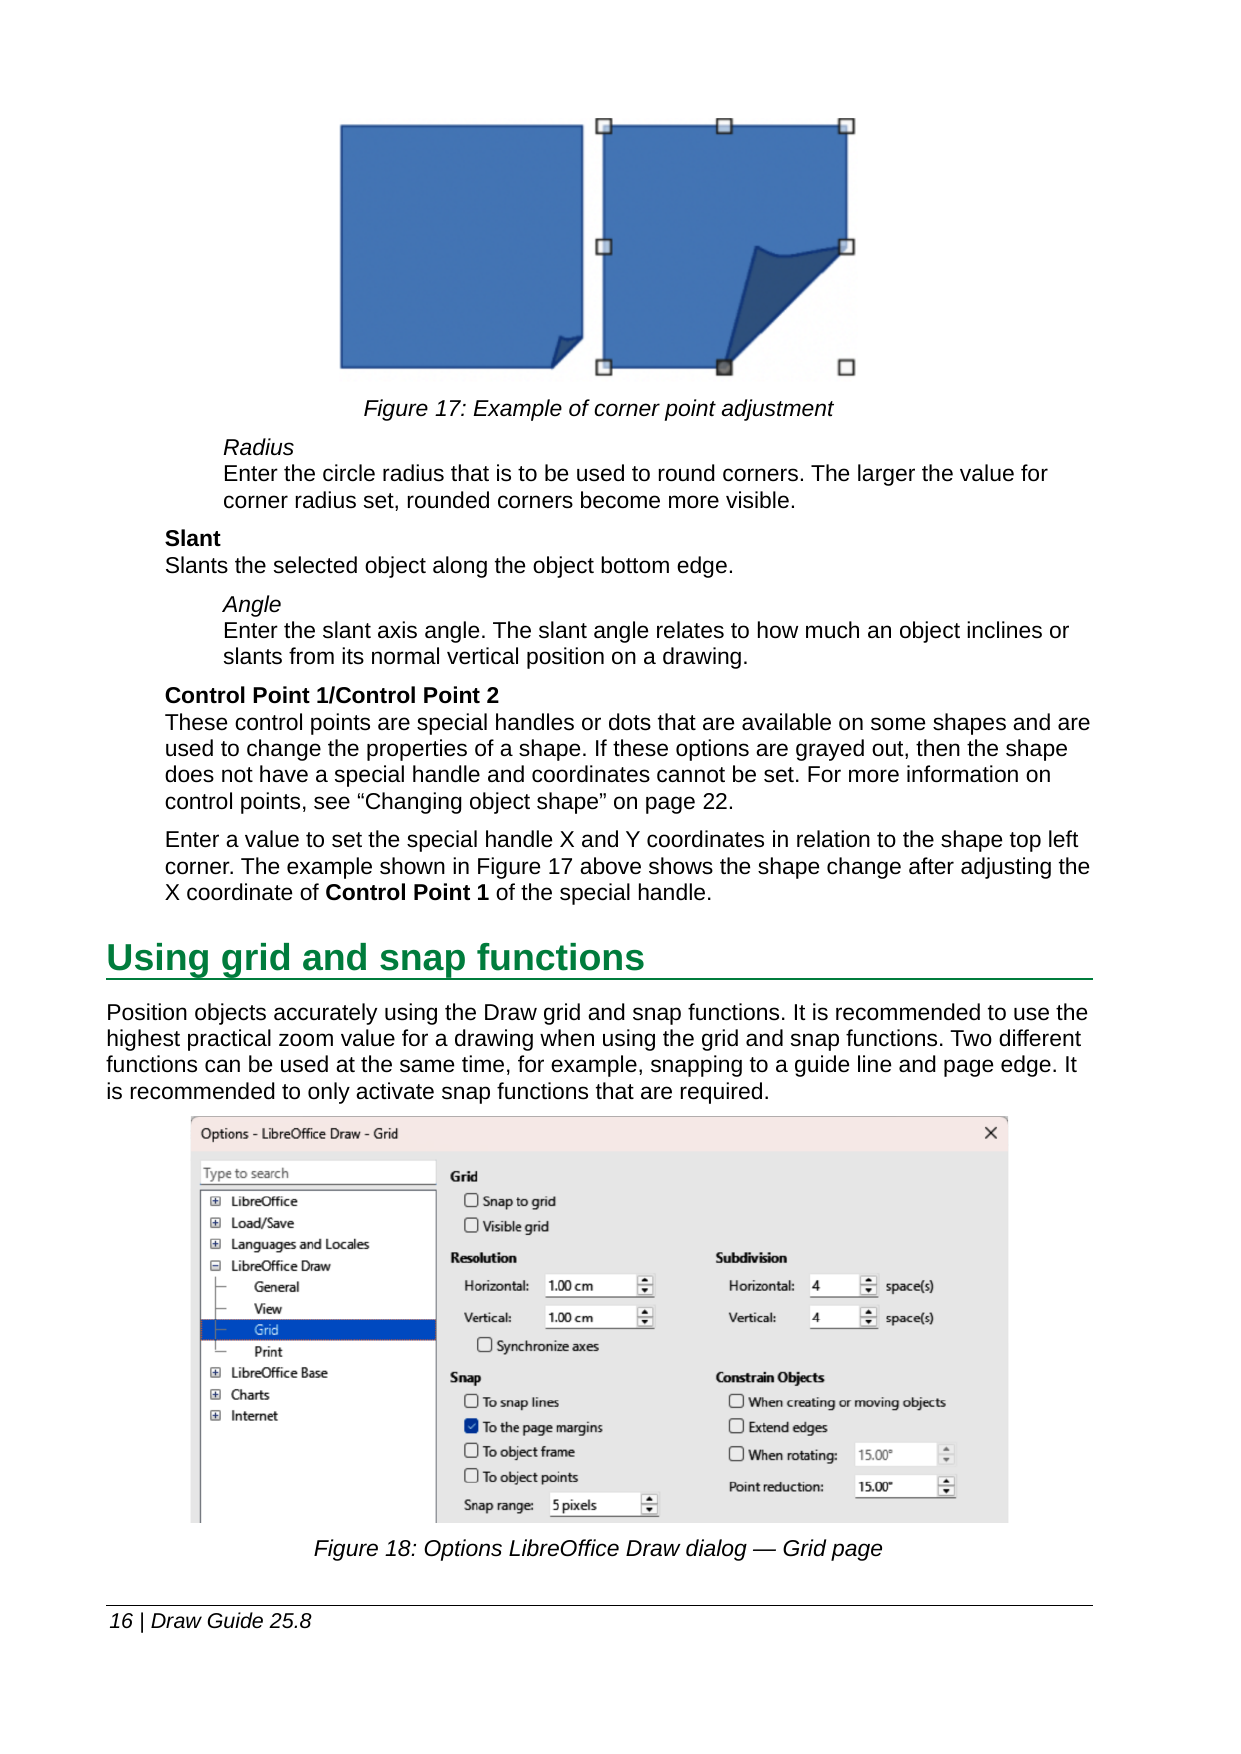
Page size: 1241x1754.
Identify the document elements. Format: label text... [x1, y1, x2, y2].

text Figure 17: Example of corner point adjustment [339, 395, 860, 421]
text These control points are special handles or dots that are available on some shapes and are used to change the properties of a shape. If these options are grayed out, then the shape does not have a special handle and coordinates cannot be set. For more information on control points, see “Changing object shape” on page 22. [164, 708, 1093, 814]
text Slants the selected object along the object bottom edge. [164, 552, 1093, 578]
text Enter the circle radius that is to be used to round corners. The larger the value for corner radius set, rounded corners become more visible. [223, 460, 1093, 513]
picture [339, 118, 860, 383]
text Angle [223, 591, 1093, 617]
text Slant [164, 525, 1093, 552]
text Enter the slant axis angle. The slant angle relates to how much an object inclines or slants from its normal vertical position on a drawing. [223, 617, 1093, 670]
text Radius [223, 434, 1093, 460]
text Position objects accurately using the Draw grid and snap functions. It is recommended to use the highest practical zoom value for a drawing when using the grid and snap functions. Two different functions can be used at the same time, for example, snapping to a guide line and page edge. It is recommended to only activate snap functions that are required. [106, 999, 1093, 1104]
subtitle Using grid and snap functions [106, 935, 1093, 978]
picture [190, 1116, 1009, 1523]
text Enter a value to set the special handle X and Y coordinates in relation to the shape top left corner. The example shown in Figure 17 above shows the shape change after adjusting the X coordinate of Control Point 1 of the special handle. [164, 826, 1093, 906]
text Figure 18: Options LibreOffice Draw dialog — Grid page [191, 1535, 1008, 1562]
text Control Point 1/Control Point 2 [164, 682, 1093, 708]
